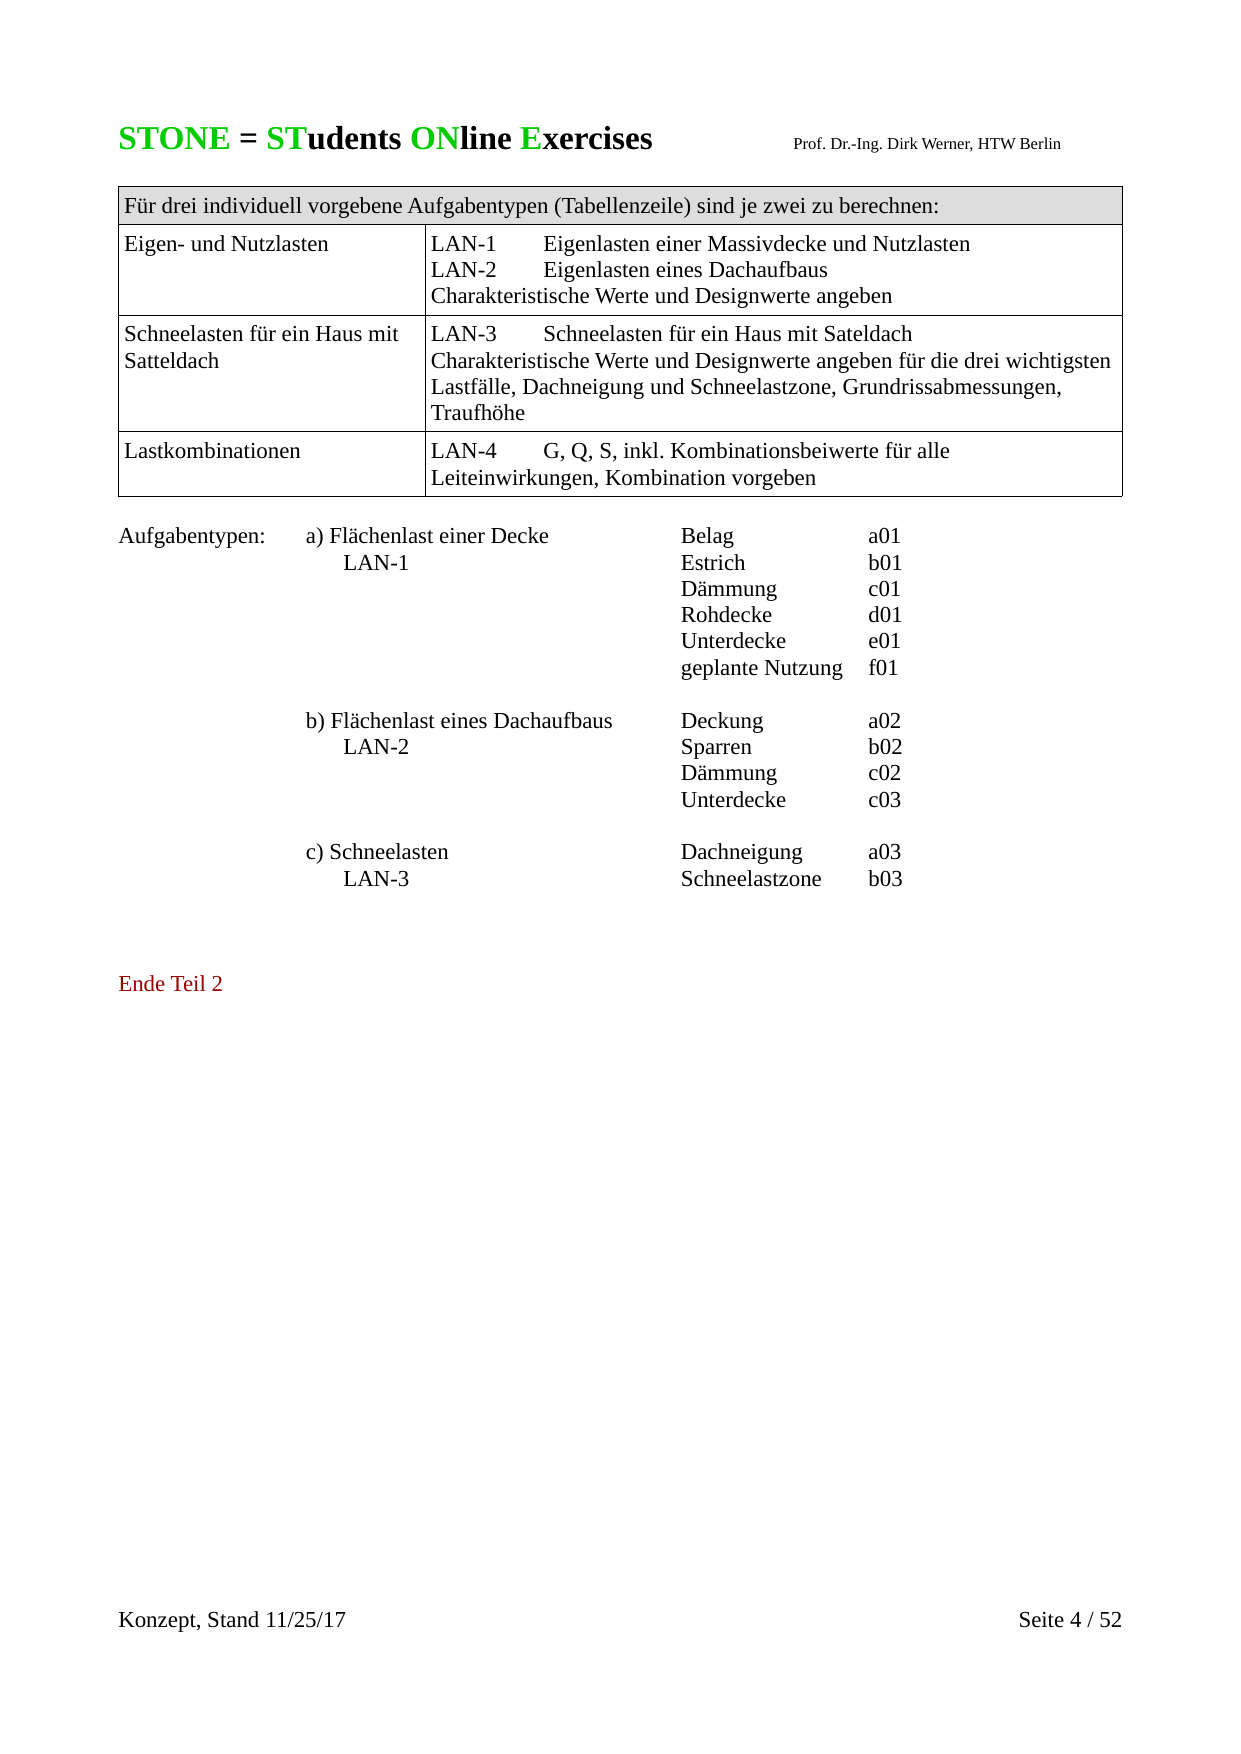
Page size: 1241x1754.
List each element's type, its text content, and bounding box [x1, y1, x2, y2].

text Rohdecke d01 [118, 601, 1122, 628]
table_cell LAN-1 Eigenlasten einer Massivdecke und Nutzlasten LAN-2 Eigenlasten eines Dachaufbaus Charakteristische Werte und Designwerte angeben [426, 225, 1122, 314]
text Ende Teil 2 [118, 970, 1122, 997]
text Dämmung c01 [118, 575, 1122, 601]
text Aufgabentypen: a) Flächenlast einer Decke Belag a01 [118, 522, 1122, 548]
table_cell LAN-3 Schneelasten für ein Haus mit Sateldach Charakteristische Werte und Designwerte angeben für die drei wichtigsten Lastfälle, Dachneigung und Schneelastzone, Grundrissabmessungen, Traufhöhe [426, 316, 1122, 431]
table_cell LAN-4 G, Q, S, inkl. Kombinationsbeiwerte für alle Leiteinwirkungen, Kombination vorgeben [426, 432, 1122, 496]
text Unterdecke c03 [118, 786, 1122, 812]
text Dämmung c02 [118, 759, 1122, 786]
table_cell Eigen- und Nutzlasten [119, 225, 425, 314]
table_header Für drei individuell vorgebene Aufgabentypen (Tabellenzeile) sind je zwei zu berechnen: [119, 187, 1122, 224]
text LAN-3 Schneelastzone b03 [118, 865, 1122, 891]
table_cell Schneelasten für ein Haus mit Satteldach [119, 316, 425, 431]
text LAN-1 Estrich b01 [118, 548, 1122, 575]
text c) Schneelasten Dachneigung a03 [118, 838, 1122, 865]
text b) Flächenlast eines Dachaufbaus Deckung a02 [118, 707, 1122, 733]
text Unterdecke e01 [118, 628, 1122, 654]
text LAN-2 Sparren b02 [118, 733, 1122, 759]
table_cell Lastkombinationen [119, 432, 425, 496]
text geplante Nutzung f01 [118, 654, 1122, 680]
